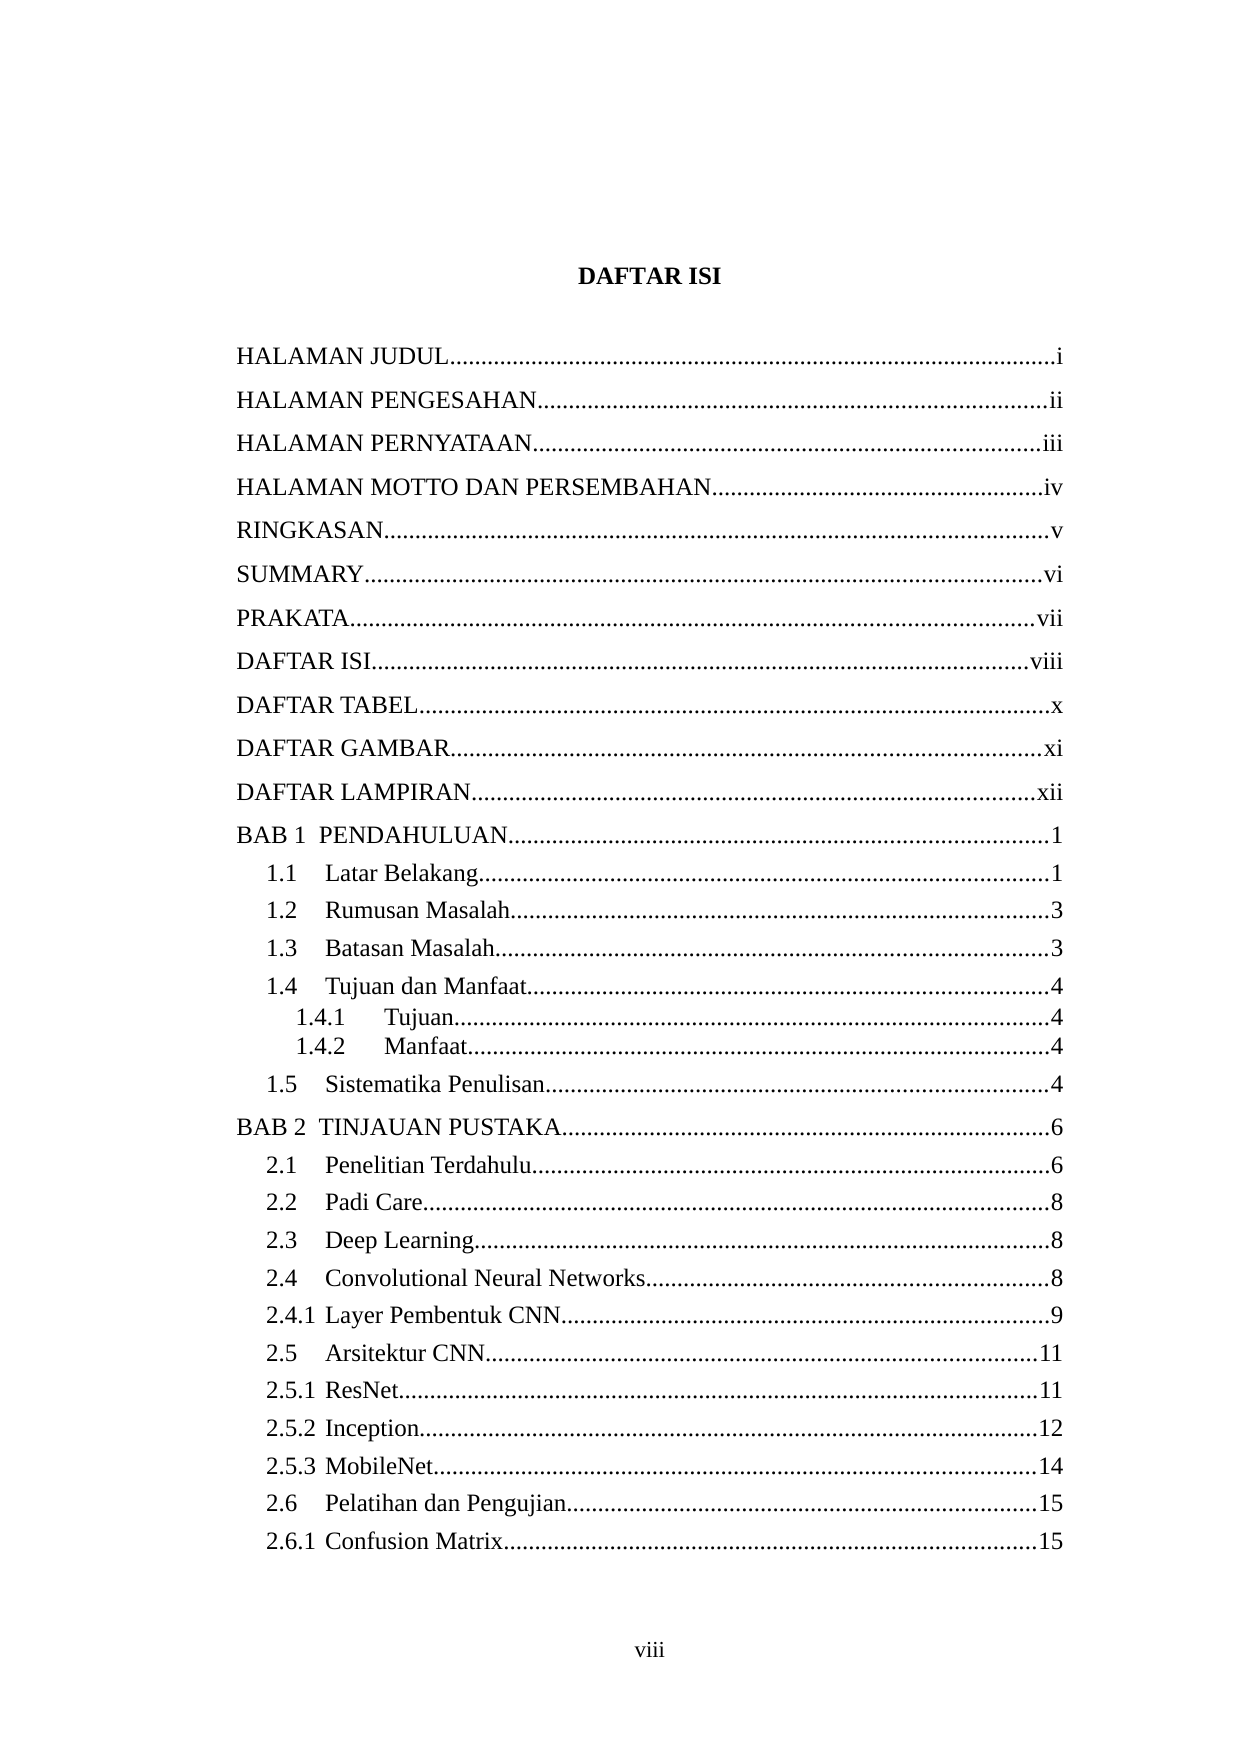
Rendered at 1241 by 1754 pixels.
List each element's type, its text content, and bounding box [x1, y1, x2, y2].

text SUMMARY vi [236, 559, 1063, 588]
text DAFTAR GAMBAR xi [236, 733, 1063, 762]
text BAB 1 PENDAHULUAN 1 [236, 820, 1063, 849]
text HALAMAN JUDUL i [236, 341, 1063, 370]
text HALAMAN PENGESAHAN ii [236, 385, 1063, 414]
text DAFTAR TABEL x [236, 690, 1063, 718]
text BAB 2 TINJAUAN PUSTAKA 6 [236, 1112, 1063, 1141]
text DAFTAR ISI viii [236, 646, 1063, 675]
text 1.2 Rumusan Masalah 3 [266, 896, 1063, 924]
text 2.5.2 Inception 12 [266, 1413, 1063, 1442]
subtitle DAFTAR ISI [236, 261, 1063, 290]
text DAFTAR LAMPIRAN xii [236, 777, 1063, 806]
text 2.1 Penelitian Terdahulu 6 [266, 1150, 1063, 1179]
text 2.4.1 Layer Pembentuk CNN 9 [266, 1300, 1063, 1329]
text 2.2 Padi Care 8 [266, 1187, 1063, 1216]
text 1.1 Latar Belakang 1 [266, 858, 1063, 887]
text 2.5 Arsitektur CNN 11 [266, 1338, 1063, 1367]
text 2.3 Deep Learning 8 [266, 1225, 1063, 1254]
text 1.4.2 Manfaat 4 [295, 1031, 1063, 1060]
text 1.5 Sistematika Penulisan 4 [266, 1069, 1063, 1097]
text 2.6 Pelatihan dan Pengujian 15 [266, 1488, 1063, 1517]
text 1.4 Tujuan dan Manfaat 4 [266, 971, 1063, 999]
text 2.5.3 MobileNet 14 [266, 1451, 1063, 1479]
text HALAMAN MOTTO DAN PERSEMBAHAN iv [236, 472, 1063, 501]
text 2.5.1 ResNet 11 [266, 1376, 1063, 1404]
text 1.4.1 Tujuan 4 [295, 1002, 1063, 1031]
text 2.6.1 Confusion Matrix 15 [266, 1526, 1063, 1555]
text RINGKASAN v [236, 516, 1063, 544]
text 1.3 Batasan Masalah 3 [266, 933, 1063, 962]
text 2.4 Convolutional Neural Networks 8 [266, 1263, 1063, 1291]
text PRAKATA vii [236, 603, 1063, 631]
text HALAMAN PERNYATAAN iii [236, 428, 1063, 457]
